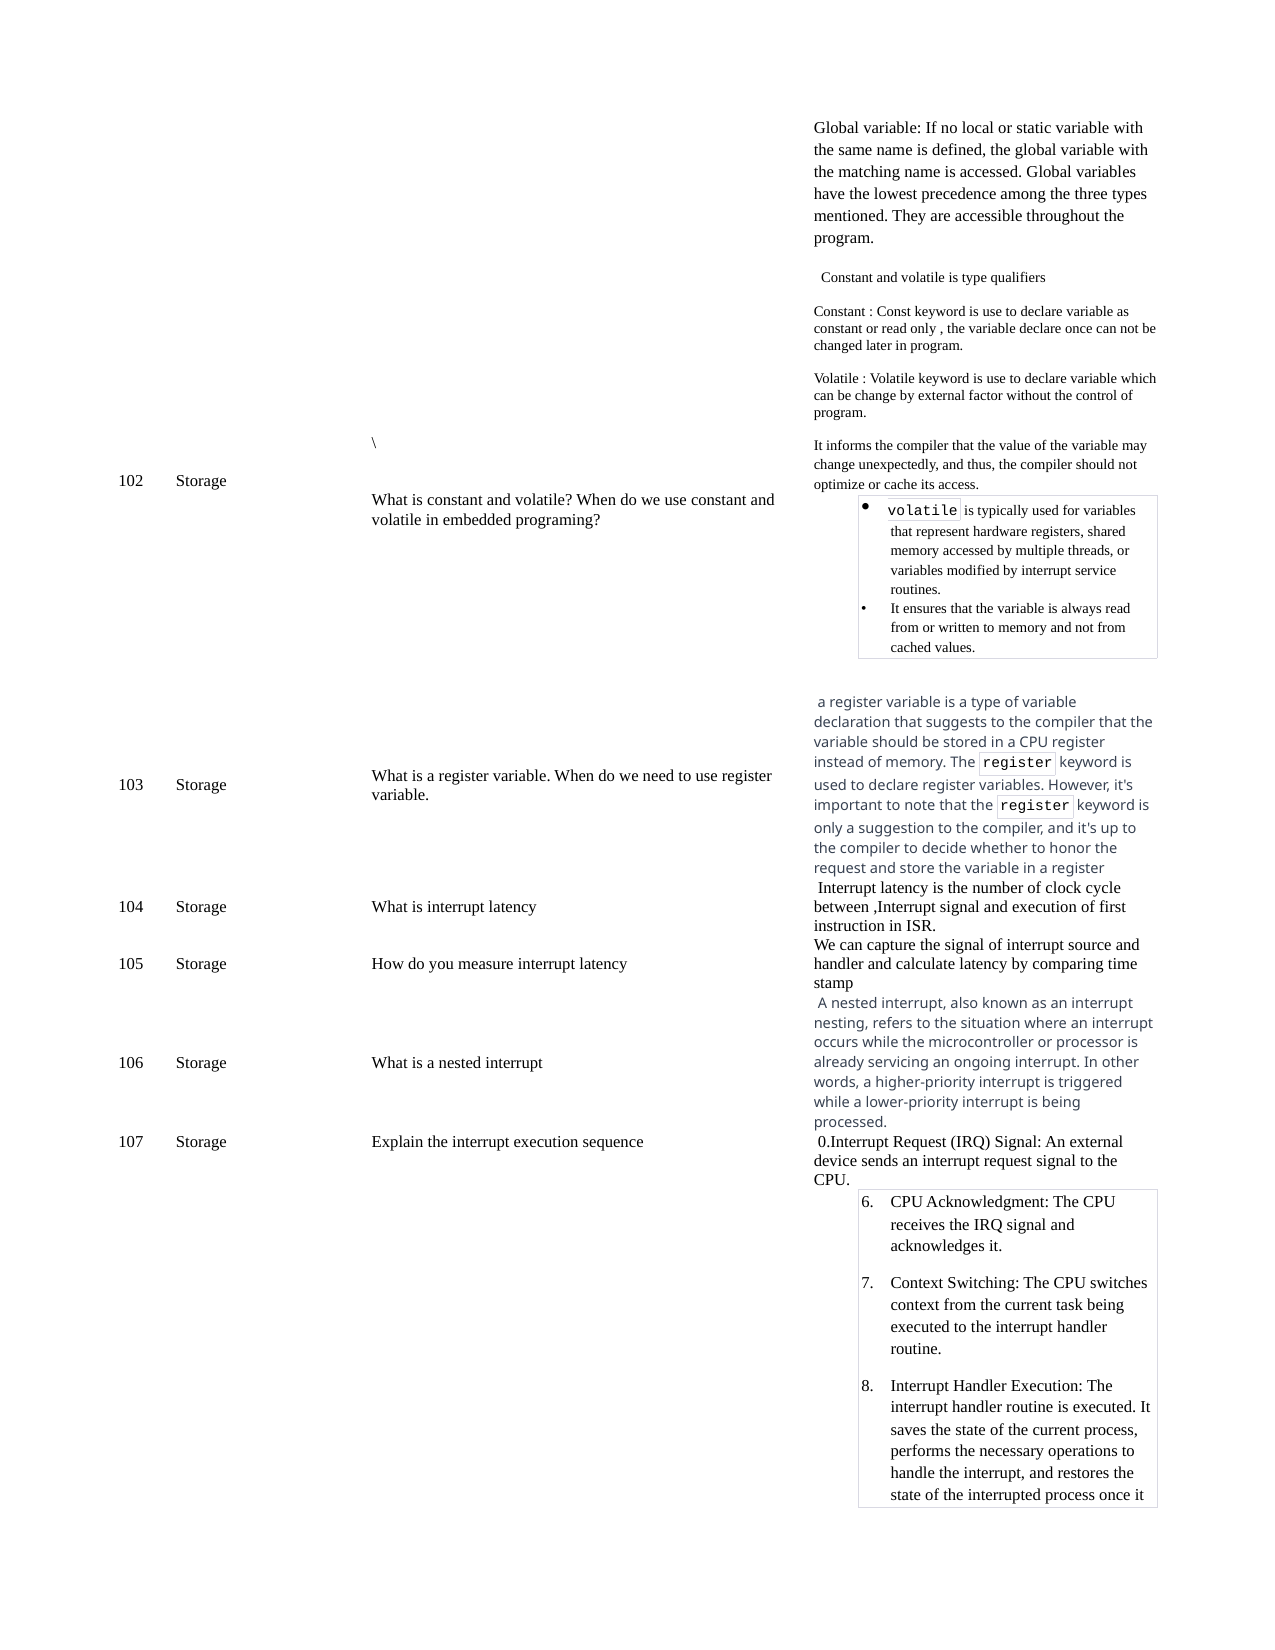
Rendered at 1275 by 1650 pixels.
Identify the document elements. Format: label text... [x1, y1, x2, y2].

table_cell Explain the interrupt execution sequence [371, 1132, 813, 1507]
table_cell What is a nested interrupt [371, 993, 813, 1132]
table_cell Interrupt latency is the number of clock cycle between ,Interrupt signal and execution of first instruction in ISR. [814, 878, 1157, 935]
table_cell 0.Interrupt Request (IRQ) Signal: An external device sends an interrupt request signal to the CPU. CPU Acknowledgment: The CPU receives the IRQ signal and acknowledges it. Context Switching: The CPU switches context from the current task being executed to the interrupt handler routine. Interrupt Handler Execution: The interrupt handler routine is executed. It saves the state of the current process, performs the necessary operations to handle the interrupt, and restores the state of the interrupted process once it [814, 1132, 1157, 1507]
table_cell What is a register variable. When do we need to use register variable. [371, 692, 813, 877]
table_cell A nested interrupt, also known as an interrupt nesting, refers to the situation where an interrupt occurs while the microcontroller or processor is already servicing an ongoing interrupt. In other words, a higher-priority interrupt is triggered while a lower-priority interrupt is being processed. [814, 993, 1157, 1132]
table_cell Storage [176, 1132, 371, 1507]
table_cell Storage [176, 269, 371, 692]
table_cell How do you measure interrupt latency [371, 935, 813, 992]
table_cell Storage [176, 692, 371, 877]
table_cell [118, 118, 176, 269]
table_cell Constant and volatile is type qualifiers Constant : Const keyword is use to declare variable as constant or read only , the variable declare once can not be changed later in program. Volatile : Volatile keyword is use to declare variable which can be change by external factor without the control of program. It informs the compiler that the value of the variable may change unexpectedly, and thus, the compiler should not optimize or cache its access. volatile is typically used for variables that represent hardware registers, shared memory accessed by multiple threads, or variables modified by interrupt service routines. It ensures that the variable is always read from or written to memory and not from cached values. [814, 269, 1157, 692]
table_cell \ What is constant and volatile? When do we use constant and volatile in embedded programing? [371, 269, 813, 692]
table_cell [371, 118, 813, 269]
table_cell Storage [176, 935, 371, 992]
table_cell 103 [118, 692, 176, 877]
table_cell We can capture the signal of interrupt source and handler and calculate latency by comparing time stamp [814, 935, 1157, 992]
table_cell What is interrupt latency [371, 878, 813, 935]
table_cell a register variable is a type of variable declaration that suggests to the compiler that the variable should be stored in a CPU register instead of memory. The register keyword is used to declare register variables. However, it's important to note that the register keyword is only a suggestion to the compiler, and it's up to the compiler to decide whether to honor the request and store the variable in a register [814, 692, 1157, 877]
table_cell 102 [118, 269, 176, 692]
table_cell 107 [118, 1132, 176, 1507]
table_cell [176, 118, 371, 269]
table_cell 105 [118, 935, 176, 992]
table_cell 106 [118, 993, 176, 1132]
table_cell Storage [176, 878, 371, 935]
table_cell Global variable: If no local or static variable with the same name is defined, the global variable with the matching name is accessed. Global variables have the lowest precedence among the three types mentioned. They are accessible throughout the program. [814, 118, 1157, 269]
table_cell Storage [176, 993, 371, 1132]
table_cell 104 [118, 878, 176, 935]
